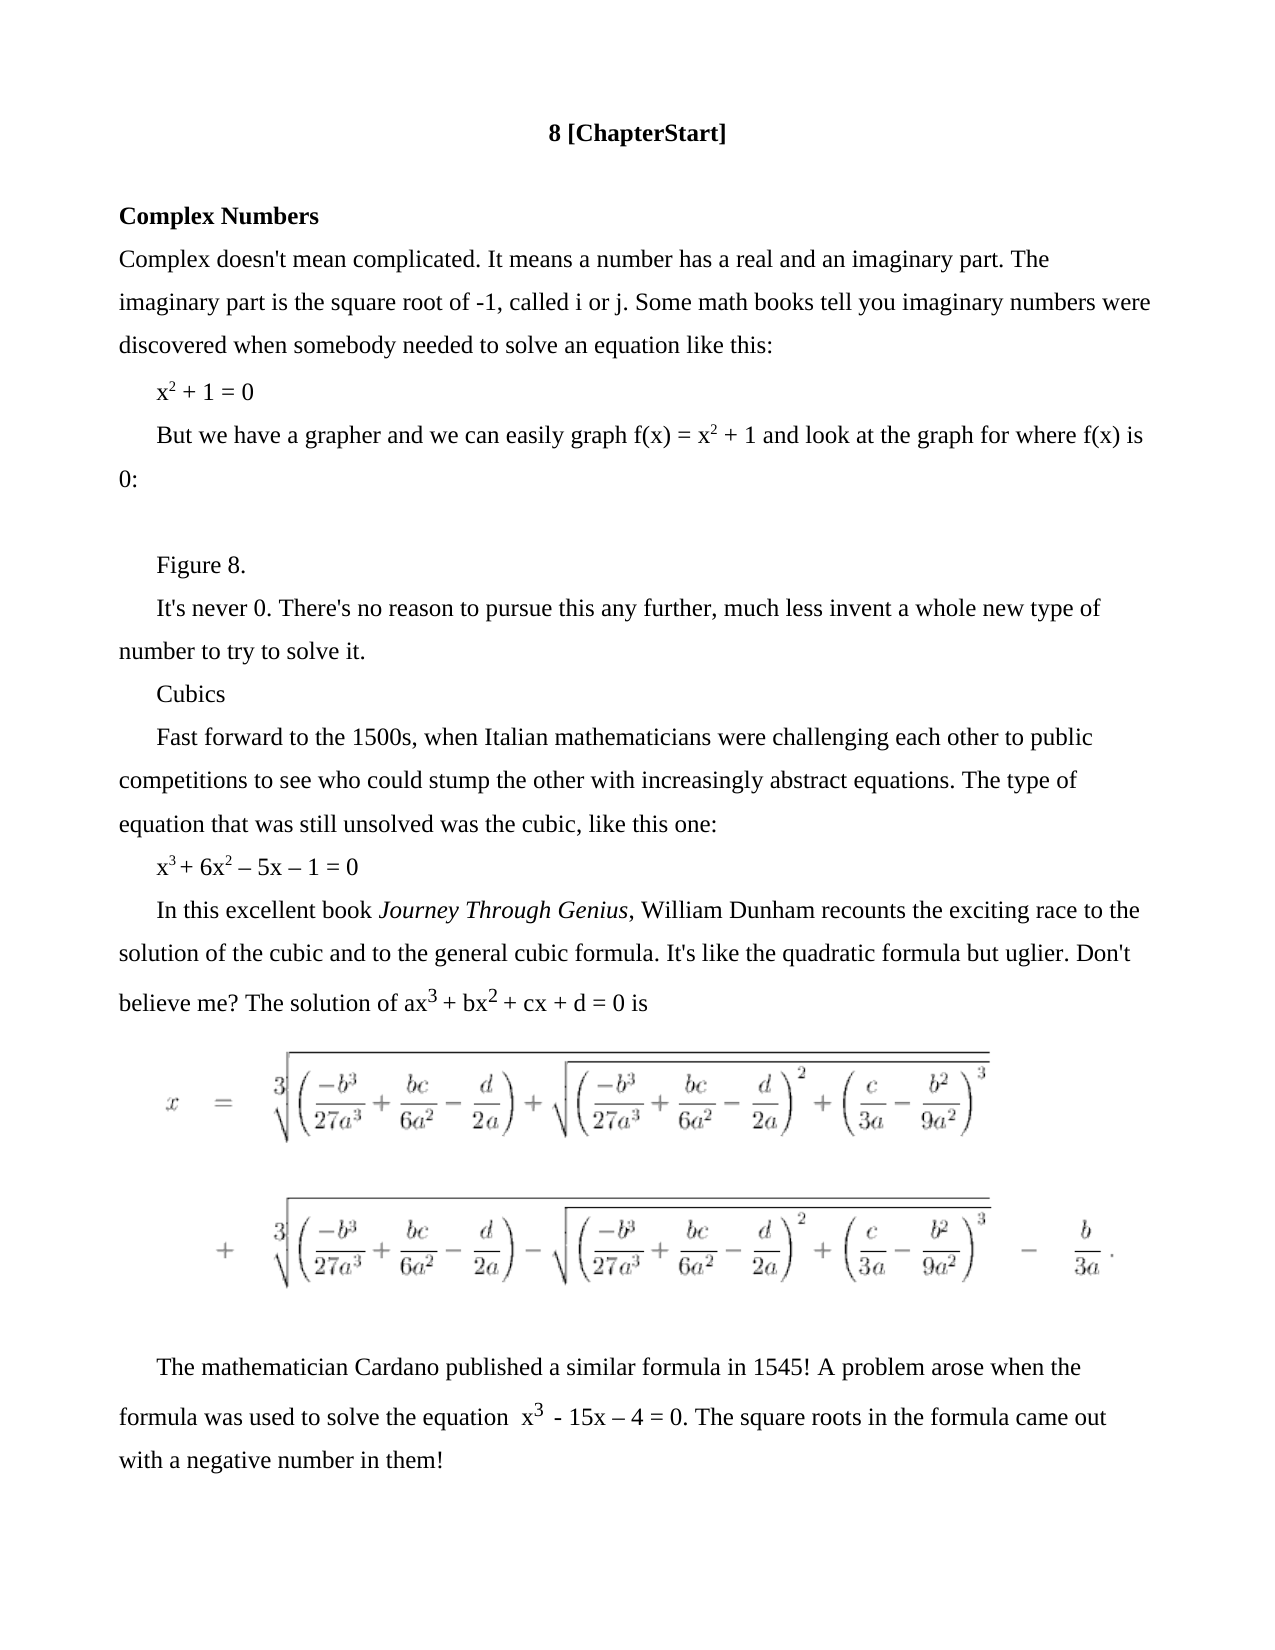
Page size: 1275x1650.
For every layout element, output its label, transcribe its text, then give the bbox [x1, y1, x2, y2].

text The mathematician Cardano published a similar formula in 1545! A problem arose when the formula was used to solve the equation x3 - 15x – 4 = 0. The square roots in the formula came out with a negative number in them! [118, 1352, 1156, 1474]
picture [133, 1033, 1142, 1309]
text x3 + 6x2 – 5x – 1 = 0 [118, 852, 1156, 881]
text Fast forward to the 1500s, when Italian mathematicians were challenging each other to public competitions to see who could stump the other with increasingly abstract equations. The type of equation that was still unsolved was the cubic, like this one: [118, 722, 1156, 837]
text x2 + 1 = 0 [118, 377, 1156, 406]
title Complex Numbers [118, 201, 1156, 229]
text In this excellent book Journey Through Genius, William Dunham recounts the exciting race to the solution of the cubic and to the general cubic formula. It's like the quadratic formula but uglier. Don't believe me? The solution of ax3 + bx2 + cx + d = 0 is [118, 895, 1156, 1017]
text 8 [ChapterStart] [118, 118, 1156, 147]
text Figure 8. [118, 550, 1156, 579]
text But we have a grapher and we can easily graph f(x) = x2 + 1 and look at the graph for where f(x) is 0: [118, 421, 1156, 492]
text It's never 0. There's no reason to pursue this any further, much less invent a whole new type of number to try to solve it. [118, 593, 1156, 665]
text Complex doesn't mean complicated. It means a number has a real and an imaginary part. The imaginary part is the square root of -1, called i or j. Some math books tell you imaginary numbers were discovered when somebody needed to solve an equation like this: [118, 244, 1156, 359]
text Cubics [118, 679, 1156, 708]
